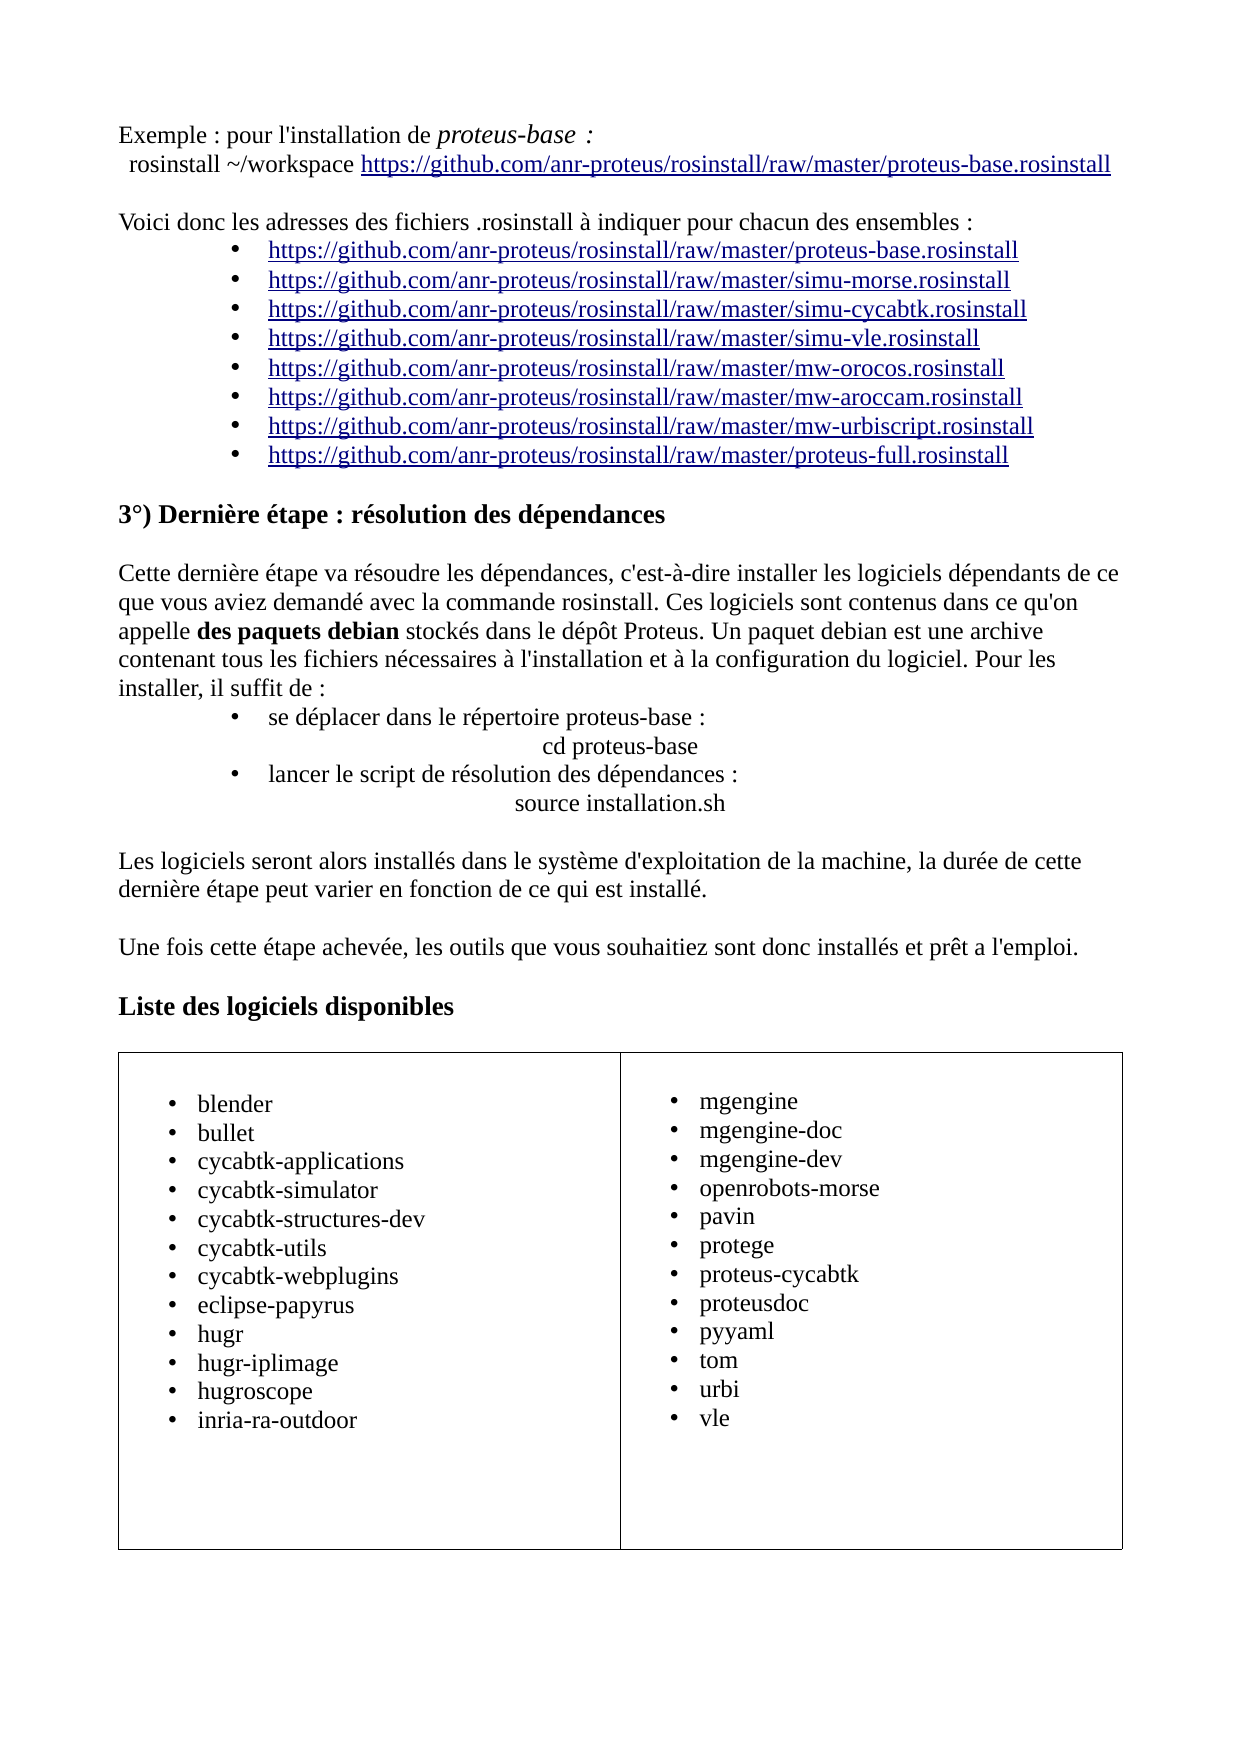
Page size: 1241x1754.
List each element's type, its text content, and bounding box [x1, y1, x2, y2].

text Une fois cette étape achevée, les outils que vous souhaitiez sont donc installés et prêt a l'emploi. [118, 932, 1122, 961]
table_header mgengine mgengine-doc mgengine-dev openrobots-morse pavin protege proteus-cycabtk proteusdoc pyyaml tom urbi vle [621, 1053, 1122, 1549]
list https://github.com/anr-proteus/rosinstall/raw/master/proteus-full.rosinstall [231, 440, 1122, 470]
text 3°) Dernière étape : résolution des dépendances [118, 498, 1122, 529]
list https://github.com/anr-proteus/rosinstall/raw/master/simu-morse.rosinstall [231, 265, 1122, 294]
text Cette dernière étape va résoudre les dépendances, c'est-à-dire installer les logiciels dépendants de ce que vous aviez demandé avec la commande rosinstall. Ces logiciels sont contenus dans ce qu'on appelle des paquets debian stockés dans le dépôt Proteus. Un paquet debian est une archive contenant tous les fichiers nécessaires à l'installation et à la configuration du logiciel. Pour les installer, il suffit de : [118, 558, 1122, 702]
list se déplacer dans le répertoire proteus-base : [231, 702, 1122, 731]
text Liste des logiciels disponibles [118, 989, 1122, 1021]
text rosinstall ~/workspace https://github.com/anr-proteus/rosinstall/raw/master/proteus-base.rosinstall [118, 149, 1122, 178]
list https://github.com/anr-proteus/rosinstall/raw/master/mw-aroccam.rosinstall [231, 382, 1122, 411]
text source installation.sh [118, 788, 1122, 817]
list https://github.com/anr-proteus/rosinstall/raw/master/simu-vle.rosinstall [231, 323, 1122, 353]
list https://github.com/anr-proteus/rosinstall/raw/master/proteus-base.rosinstall [231, 236, 1122, 265]
list https://github.com/anr-proteus/rosinstall/raw/master/mw-urbiscript.rosinstall [231, 411, 1122, 440]
table_header blender bullet cycabtk-applications cycabtk-simulator cycabtk-structures-dev cycabtk-utils cycabtk-webplugins eclipse-papyrus hugr hugr-iplimage hugroscope inria-ra-outdoor [119, 1053, 620, 1549]
text Exemple : pour l'installation de proteus-base : [118, 118, 1122, 149]
text Les logiciels seront alors installés dans le système d'exploitation de la machine, la durée de cette dernière étape peut varier en fonction de ce qui est installé. [118, 846, 1122, 903]
list https://github.com/anr-proteus/rosinstall/raw/master/simu-cycabtk.rosinstall [231, 294, 1122, 323]
list lancer le script de résolution des dépendances : [231, 759, 1122, 788]
text cd proteus-base [118, 731, 1122, 759]
list https://github.com/anr-proteus/rosinstall/raw/master/mw-orocos.rosinstall [231, 353, 1122, 382]
text Voici donc les adresses des fichiers .rosinstall à indiquer pour chacun des ensembles : [118, 207, 1122, 236]
